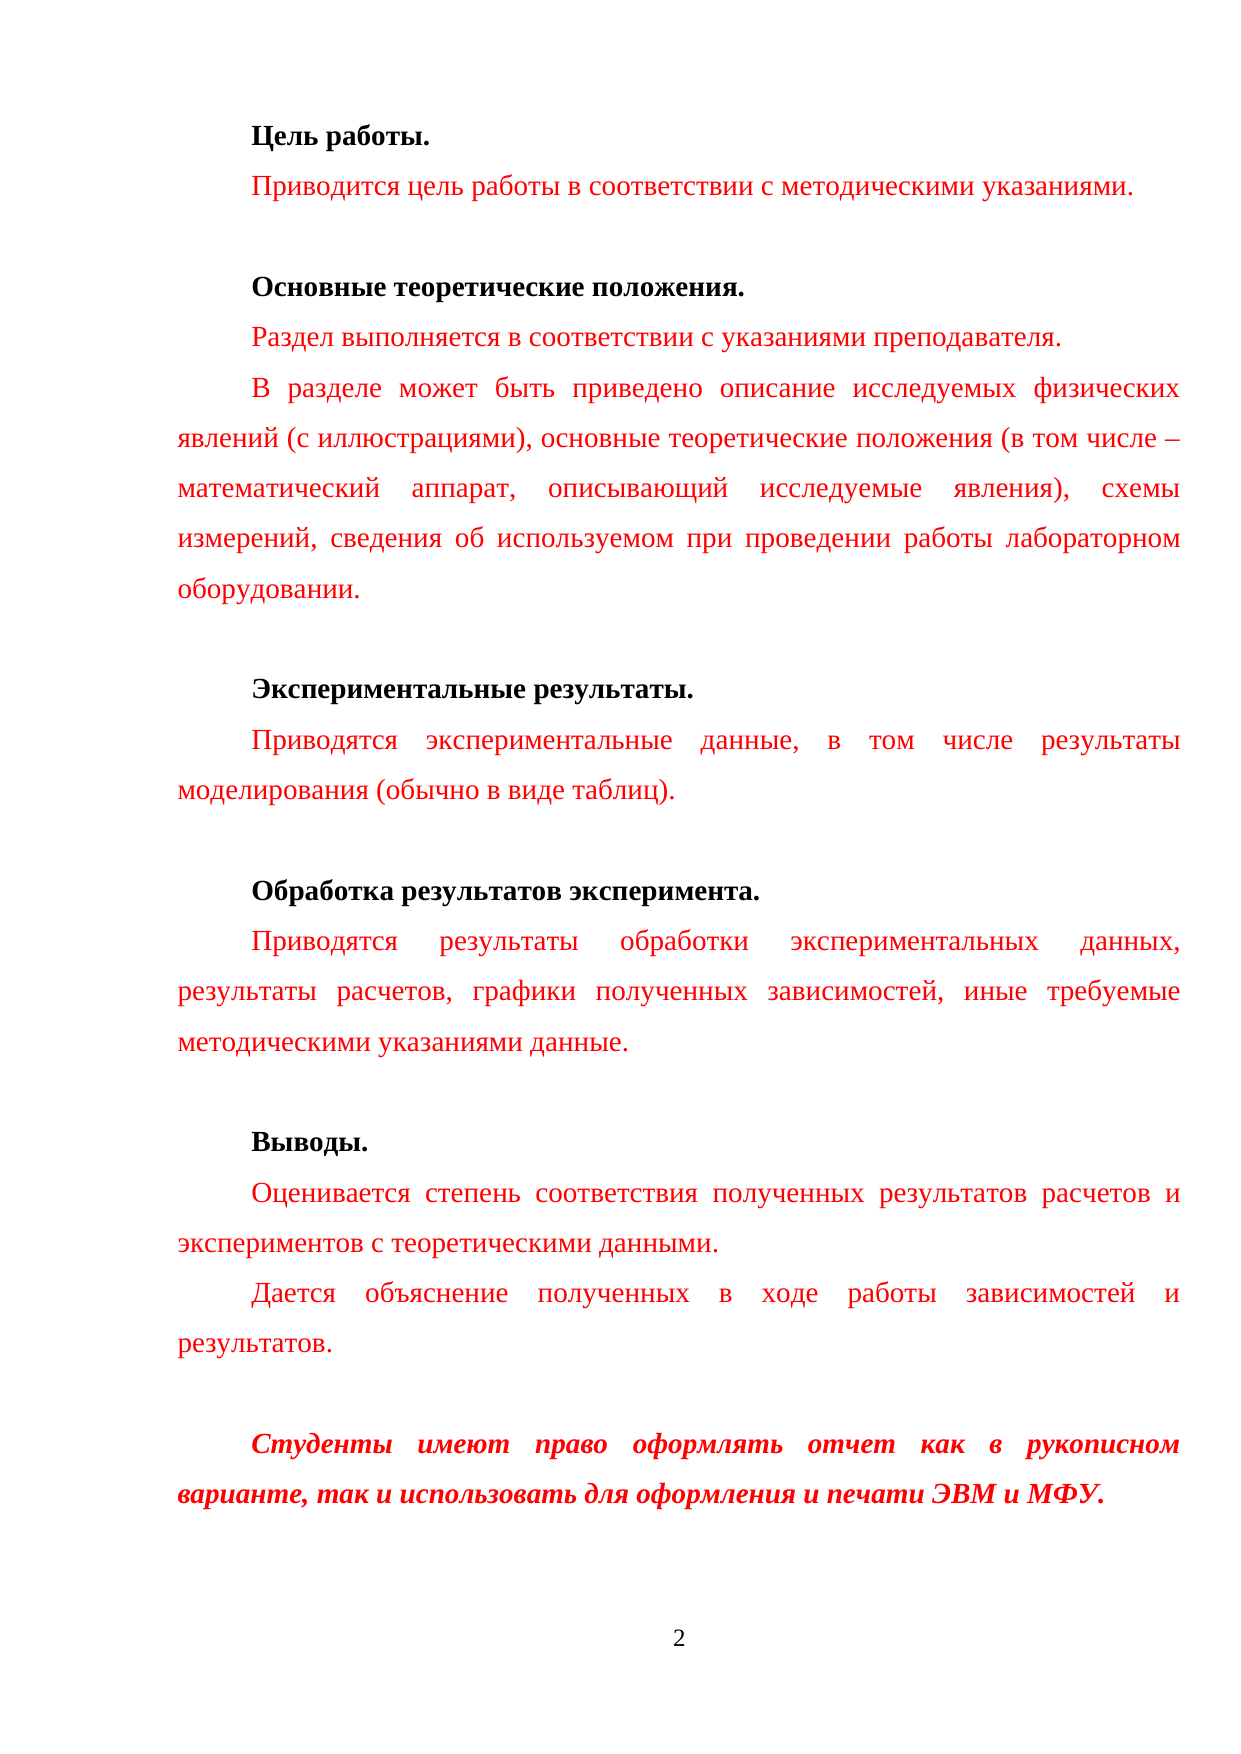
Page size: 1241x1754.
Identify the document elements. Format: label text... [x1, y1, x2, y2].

text Приводятся экспериментальные данные, в том числе результаты моделирования (обычно в виде таблиц). [177, 722, 1181, 806]
text Студенты имеют право оформлять отчет как в рукописном варианте, так и использовать для оформления и печати ЭВМ и МФУ. [177, 1426, 1181, 1510]
text Приводится цель работы в соответствии с методическими указаниями. [177, 168, 1181, 202]
text В разделе может быть приведено описание исследуемых физических явлений (с иллюстрациями), основные теоретические положения (в том числе – математический аппарат, описывающий исследуемые явления), схемы измерений, сведения об используемом при проведении работы лабораторном оборудовании. [177, 370, 1181, 604]
text Обработка результатов эксперимента. [177, 873, 1181, 906]
text Выводы. [177, 1124, 1181, 1158]
text Экспериментальные результаты. [177, 672, 1181, 705]
text Приводятся результаты обработки экспериментальных данных, результаты расчетов, графики полученных зависимостей, иные требуемые методическими указаниями данные. [177, 923, 1181, 1057]
text Дается объяснение полученных в ходе работы зависимостей и результатов. [177, 1275, 1181, 1359]
text Раздел выполняется в соответствии с указаниями преподавателя. [177, 319, 1181, 353]
text Оценивается степень соответствия полученных результатов расчетов и экспериментов с теоретическими данными. [177, 1175, 1181, 1258]
text Цель работы. [177, 118, 1181, 152]
text Основные теоретические положения. [177, 269, 1181, 303]
